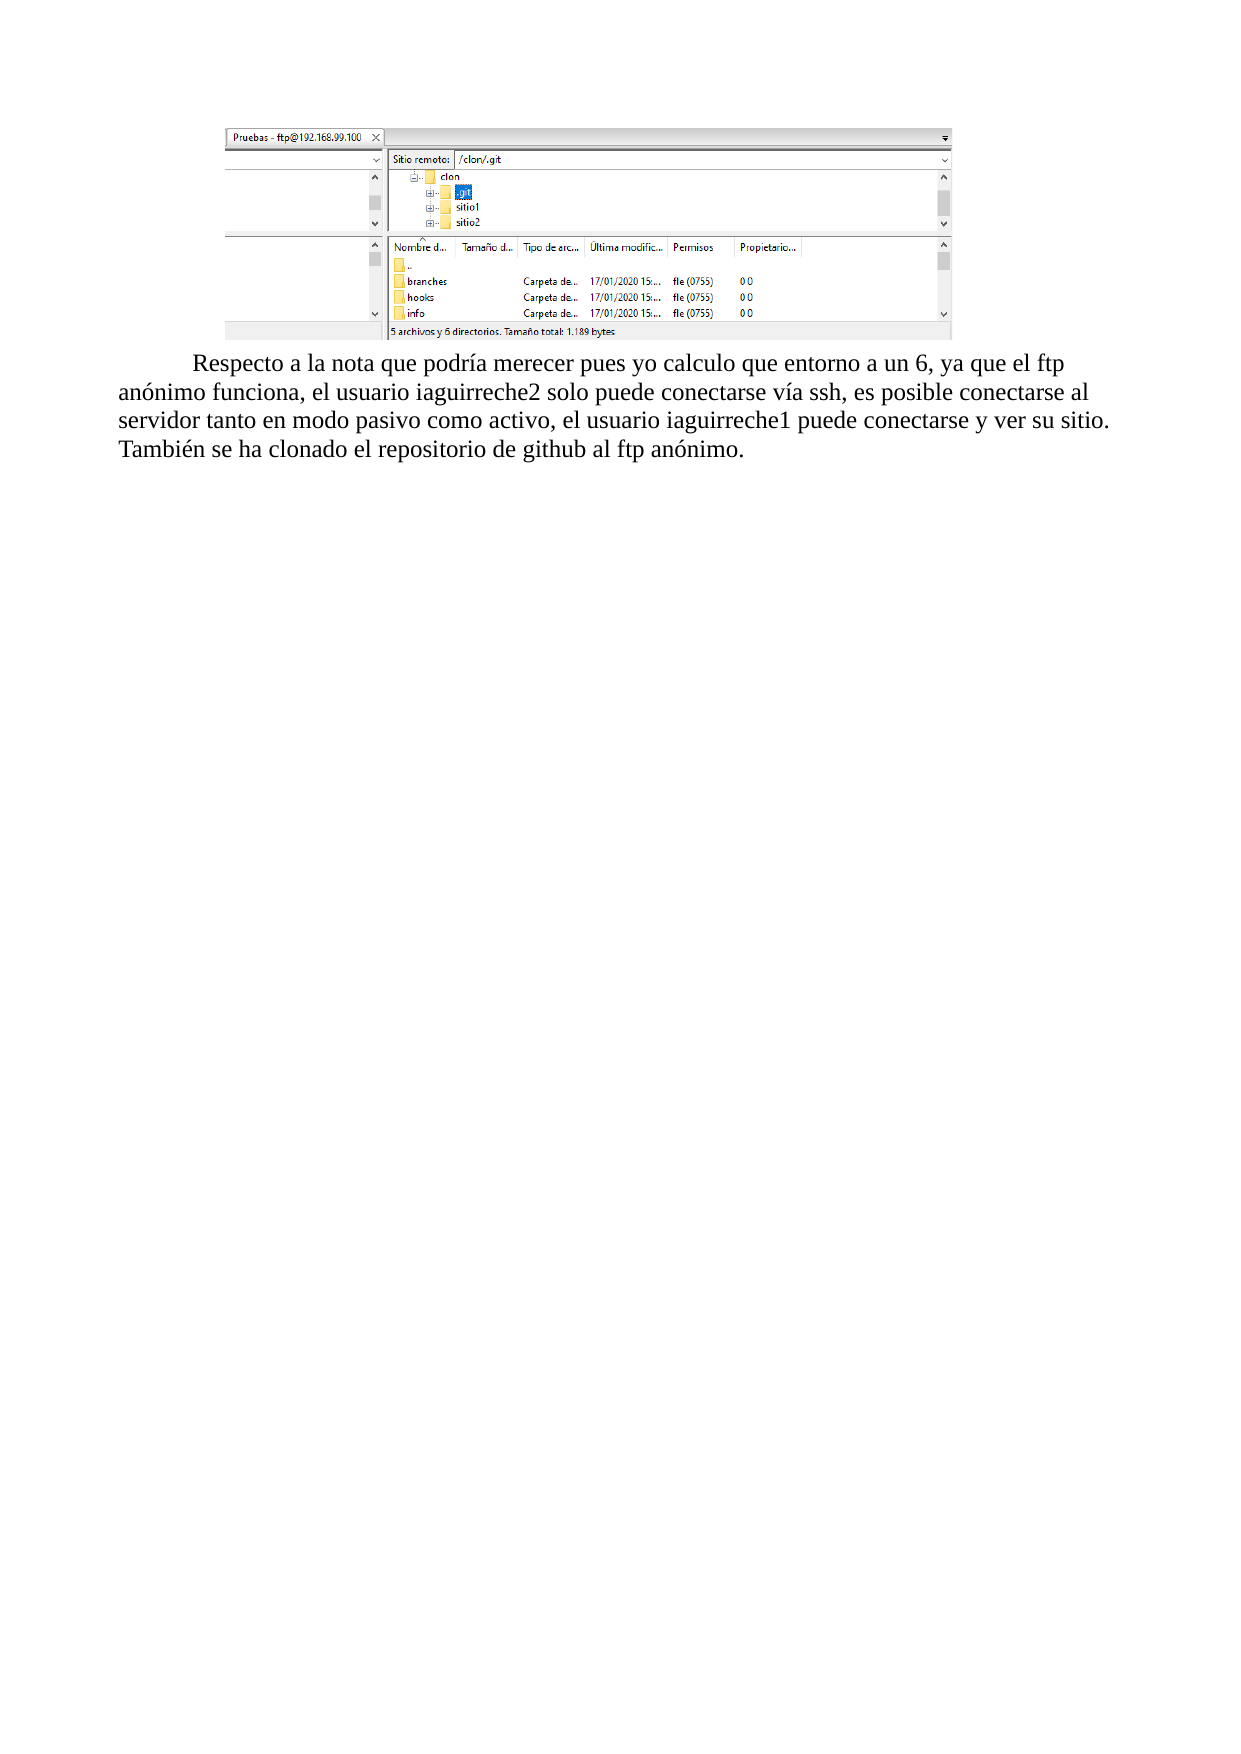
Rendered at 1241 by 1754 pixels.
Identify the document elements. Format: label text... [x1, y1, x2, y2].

picture [225, 128, 953, 340]
text Respecto a la nota que podría merecer pues yo calculo que entorno a un 6, ya que el ftp anónimo funciona, el usuario iaguirreche2 solo puede conectarse vía ssh, es posible conectarse al servidor tanto en modo pasivo como activo, el usuario iaguirreche1 puede conectarse y ver su sitio. También se ha clonado el repositorio de github al ftp anónimo. [118, 348, 1122, 463]
